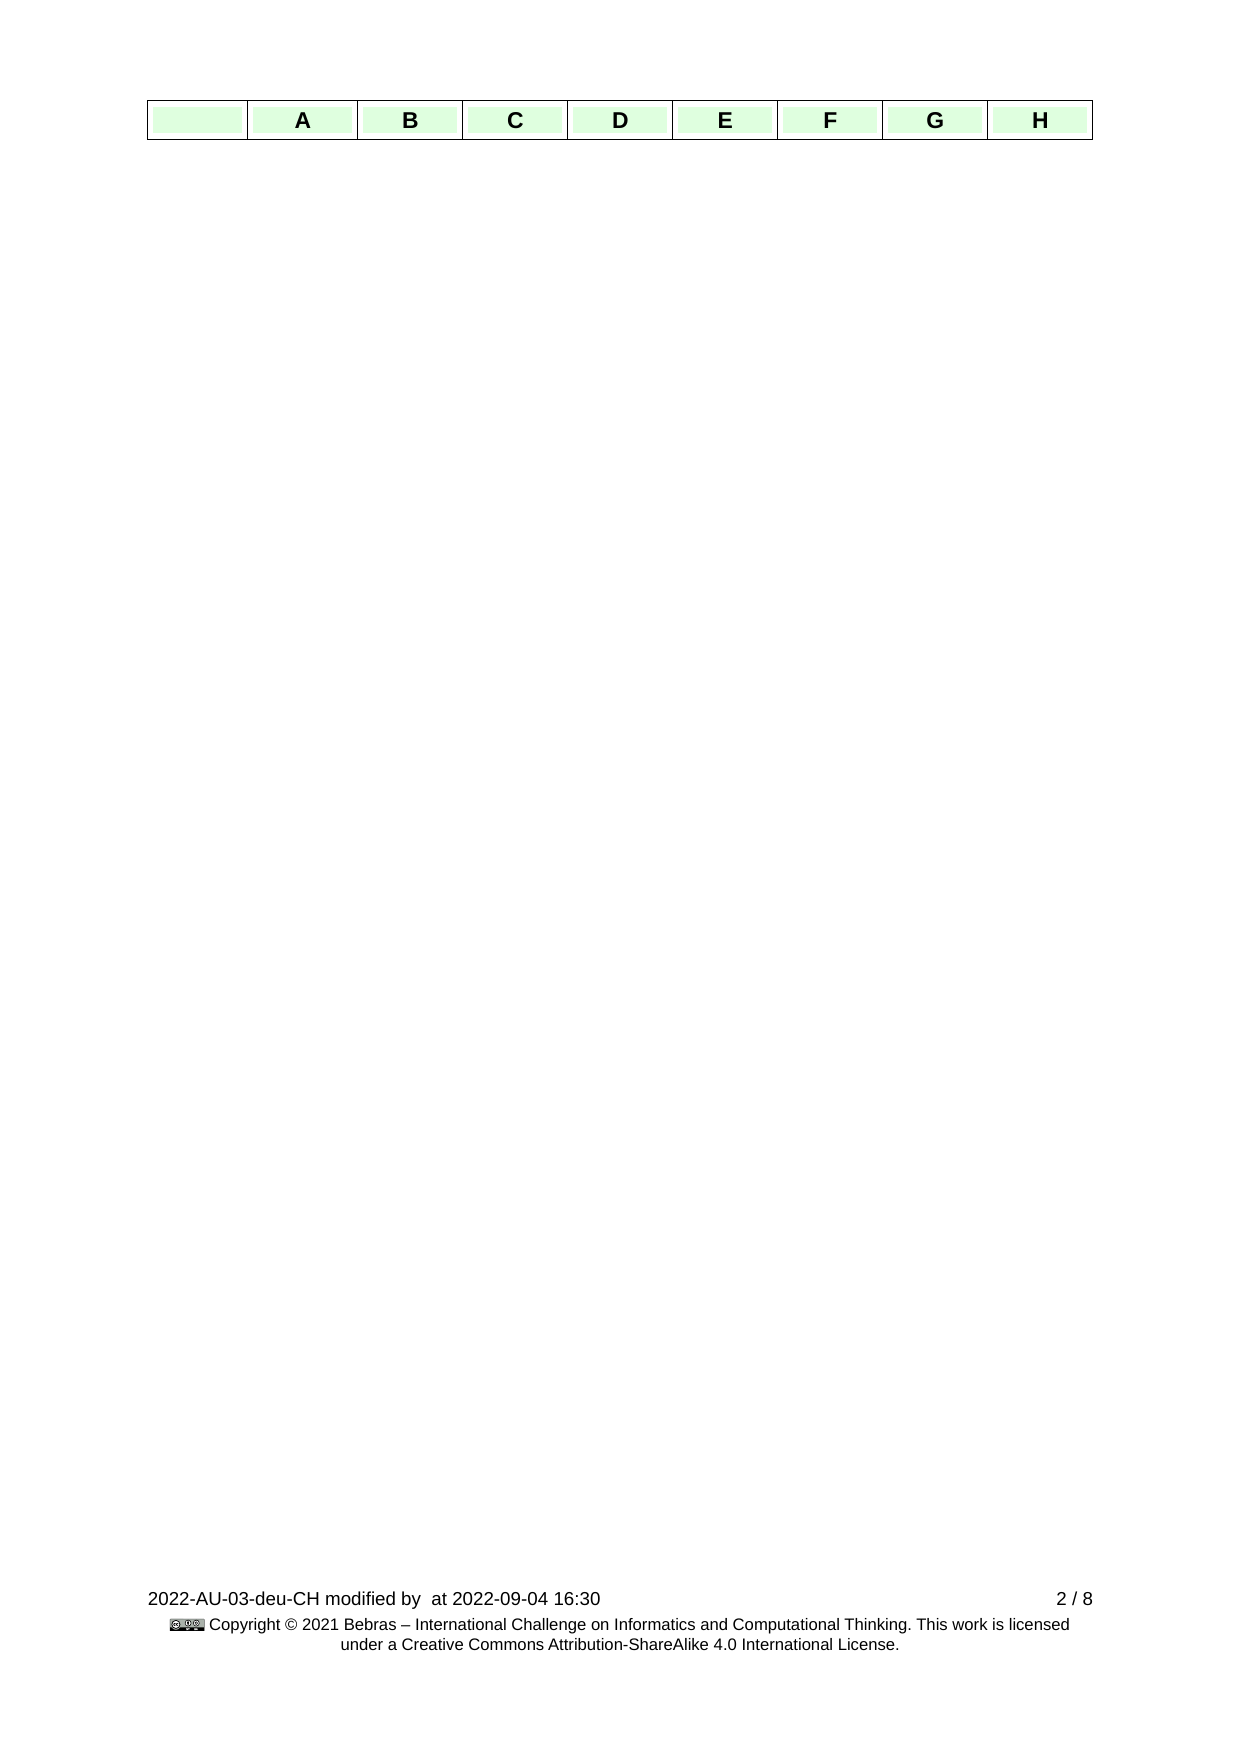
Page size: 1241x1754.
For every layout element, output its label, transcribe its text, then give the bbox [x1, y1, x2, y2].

table_header G [883, 101, 987, 139]
table_header A [248, 101, 357, 139]
table_header [148, 101, 247, 139]
table_header H [988, 101, 1092, 139]
table_header E [673, 101, 777, 139]
table_header D [568, 101, 672, 139]
table_header C [463, 101, 567, 139]
table_header F [778, 101, 882, 139]
table_header B [358, 101, 462, 139]
